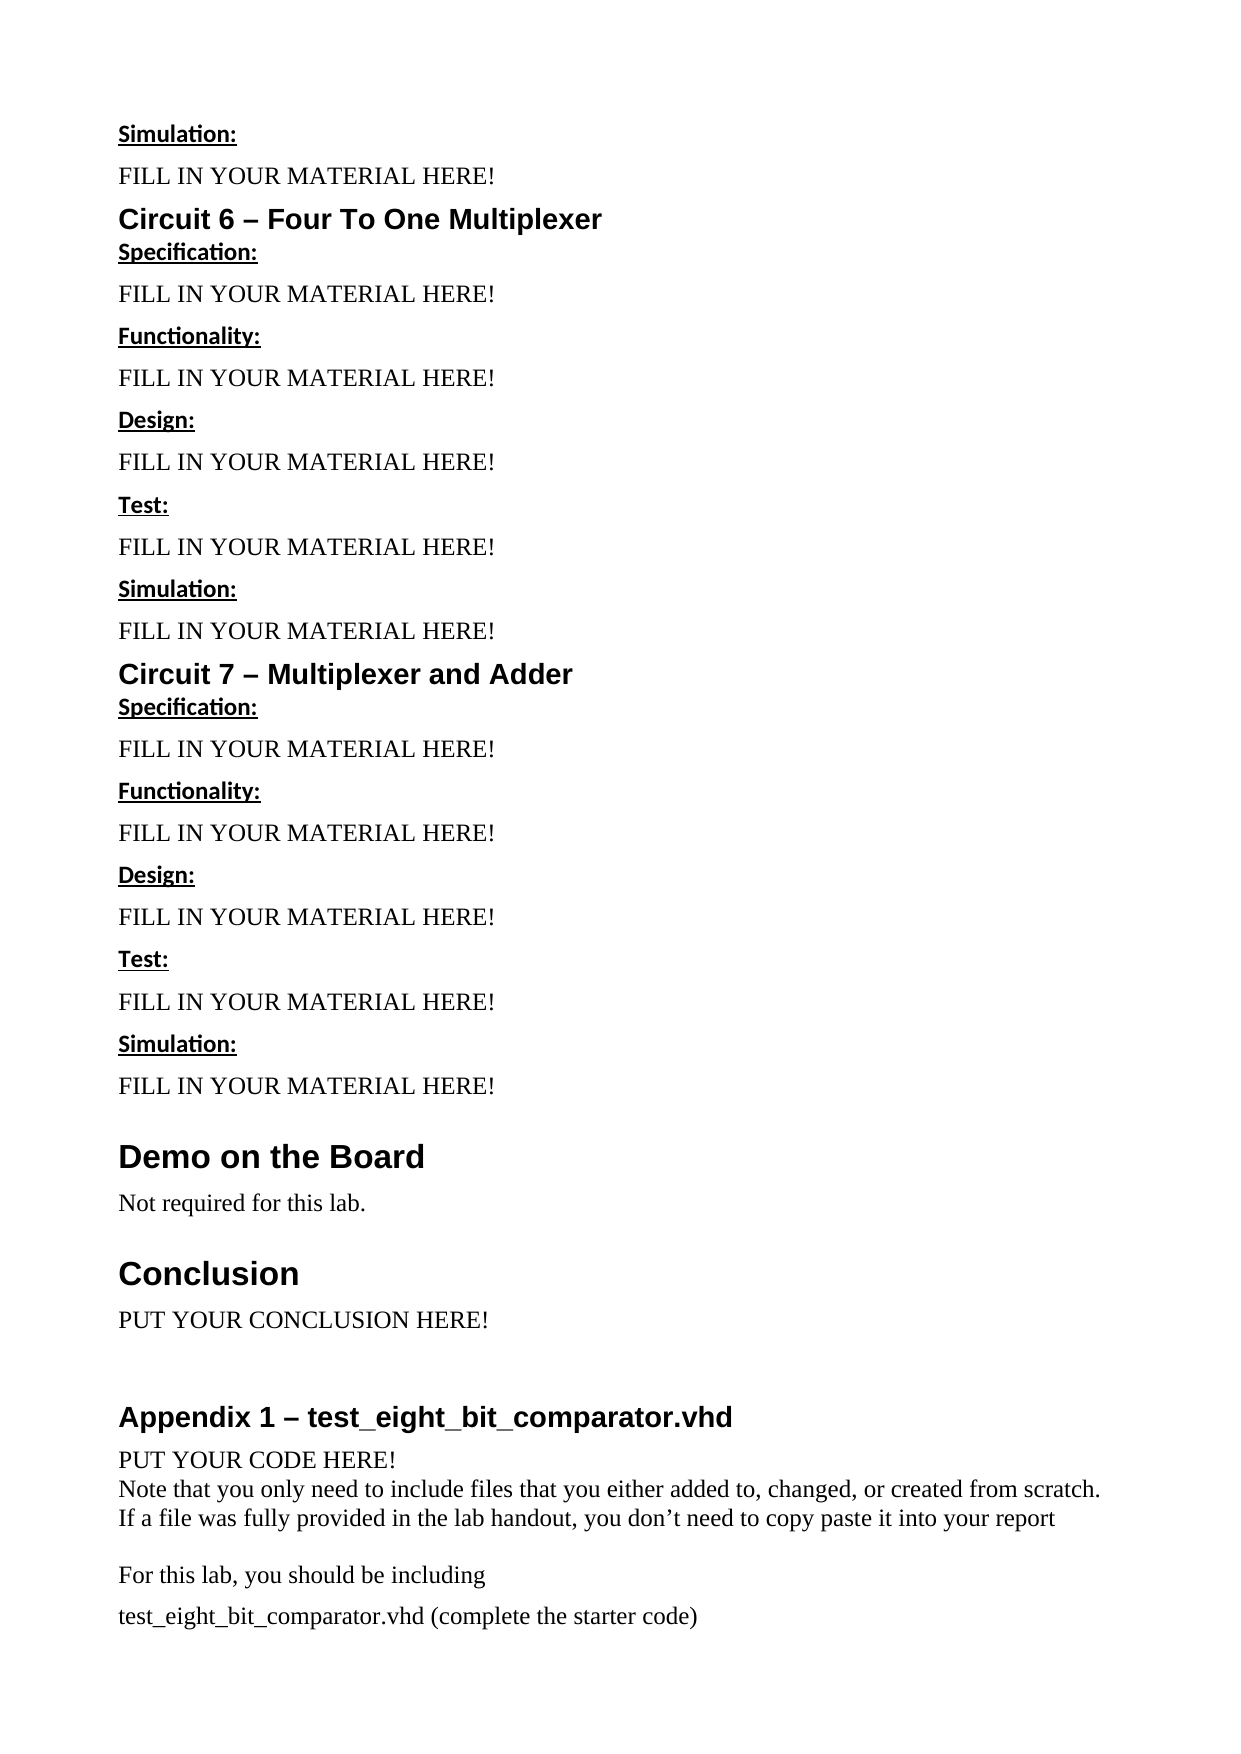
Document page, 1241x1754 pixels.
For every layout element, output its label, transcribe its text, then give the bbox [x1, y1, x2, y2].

text FILL IN YOUR MATERIAL HERE! [118, 363, 1122, 392]
text FILL IN YOUR MATERIAL HERE! [118, 902, 1122, 931]
text Appendix 1 – test_eight_bit_comparator.vhd [118, 1399, 1122, 1433]
text FILL IN YOUR MATERIAL HERE! [118, 616, 1122, 645]
text Demo on the Board [118, 1137, 1122, 1176]
text Design: [118, 404, 1122, 435]
text FILL IN YOUR MATERIAL HERE! [118, 818, 1122, 847]
text Circuit 6 – Four To One Multiplexer [118, 202, 1122, 236]
text Functionality: [118, 320, 1122, 351]
text Circuit 7 – Multiplexer and Adder [118, 657, 1122, 691]
text Simulation: [118, 573, 1122, 603]
text Conclusion [118, 1254, 1122, 1293]
text FILL IN YOUR MATERIAL HERE! [118, 532, 1122, 561]
text Test: [118, 944, 1122, 974]
text Test: [118, 489, 1122, 519]
text FILL IN YOUR MATERIAL HERE! [118, 987, 1122, 1015]
text FILL IN YOUR MATERIAL HERE! [118, 161, 1122, 190]
text Functionality: [118, 775, 1122, 806]
text Specification: [118, 691, 1122, 721]
text Note that you only need to include files that you either added to, changed, or created from scratch. If a file was fully provided in the lab handout, you don’t need to copy paste it into your report [118, 1474, 1122, 1532]
text test_eight_bit_comparator.vhd (complete the starter code) [118, 1601, 1122, 1630]
text FILL IN YOUR MATERIAL HERE! [118, 447, 1122, 476]
text Not required for this lab. [118, 1188, 1122, 1217]
text FILL IN YOUR MATERIAL HERE! [118, 734, 1122, 763]
text Specification: [118, 236, 1122, 266]
text PUT YOUR CODE HERE! [118, 1446, 1122, 1474]
text Design: [118, 859, 1122, 890]
text For this lab, you should be including [118, 1560, 1122, 1589]
text PUT YOUR CONCLUSION HERE! [118, 1305, 1122, 1334]
text FILL IN YOUR MATERIAL HERE! [118, 1071, 1122, 1100]
text Simulation: [118, 1028, 1122, 1058]
text FILL IN YOUR MATERIAL HERE! [118, 279, 1122, 308]
text Simulation: [118, 118, 1122, 149]
